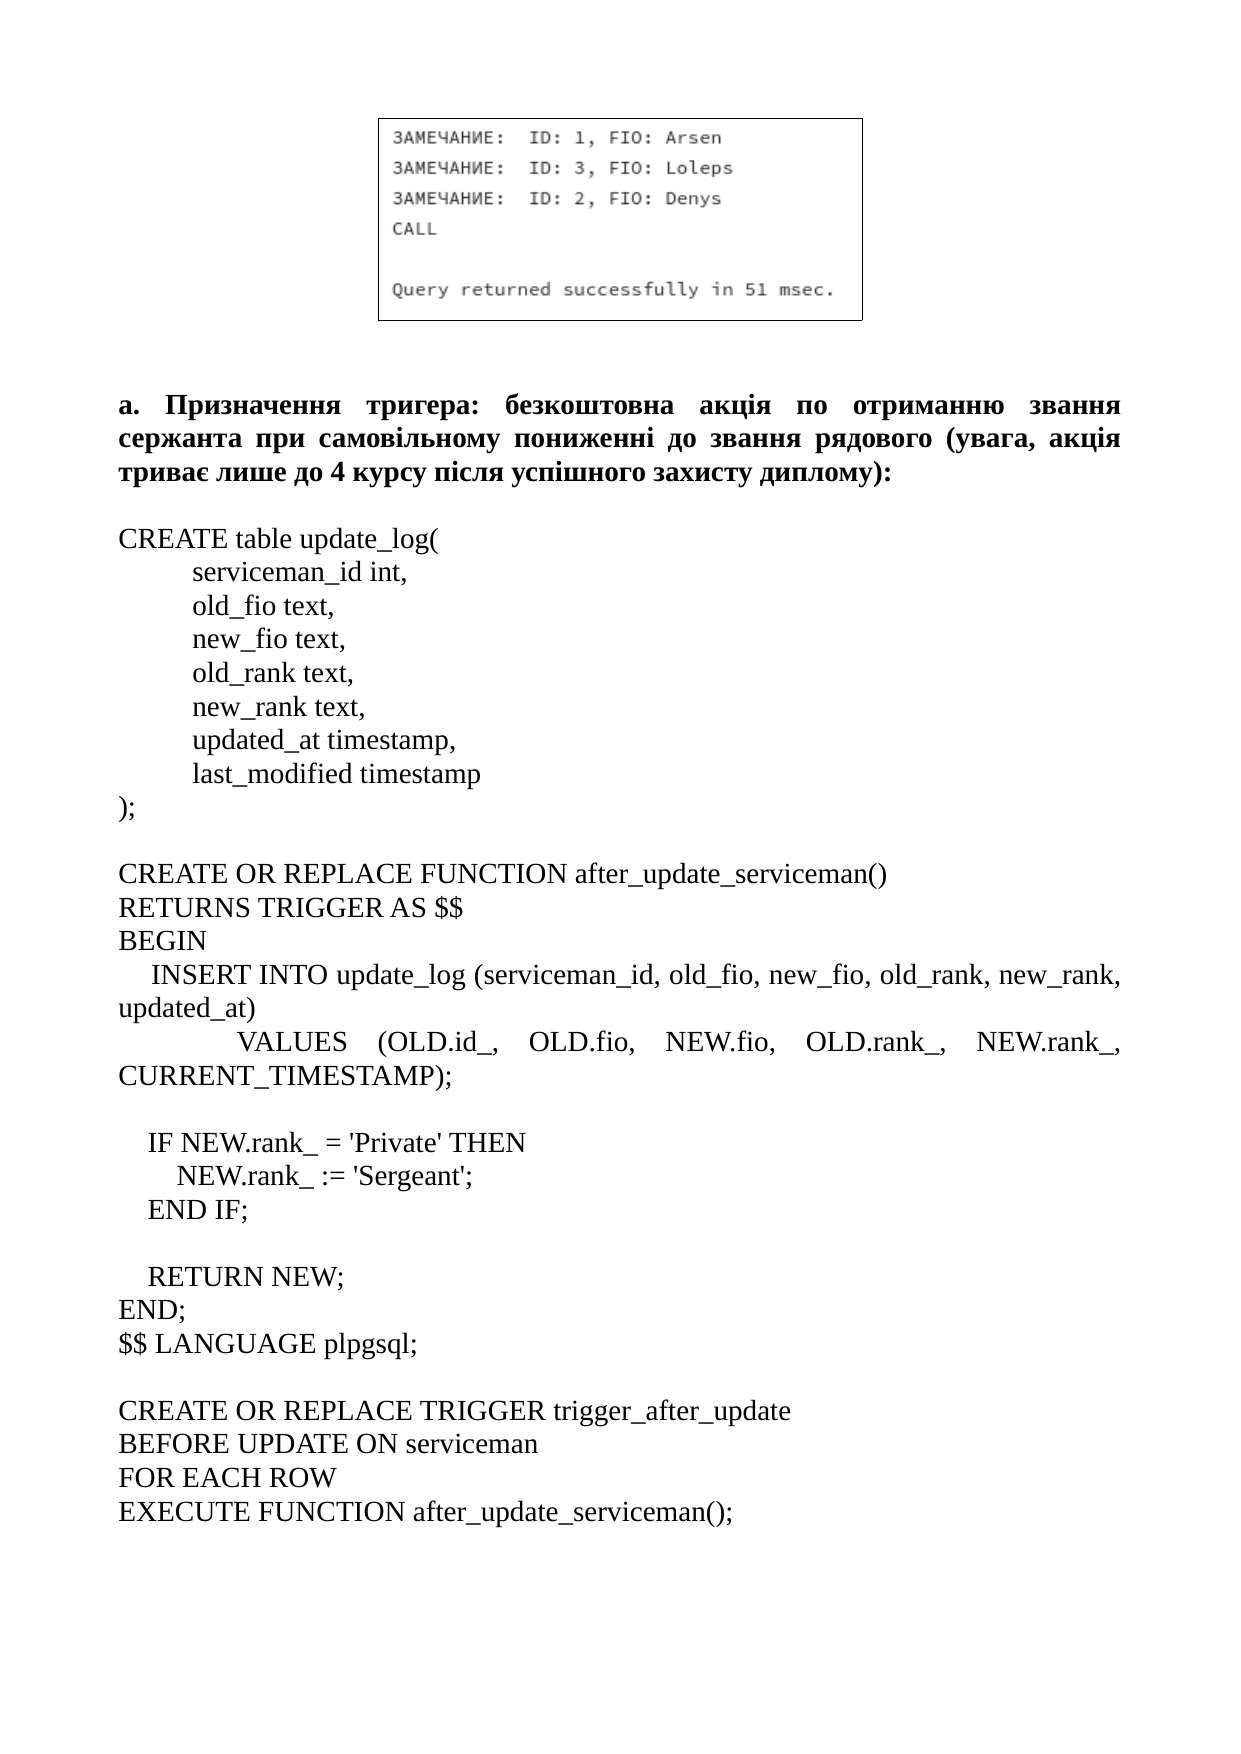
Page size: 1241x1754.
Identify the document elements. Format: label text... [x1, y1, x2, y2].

text END IF; [118, 1192, 1122, 1225]
text END; [118, 1292, 1122, 1326]
text IF NEW.rank_ = 'Private' THEN [118, 1125, 1122, 1158]
text ); [118, 789, 1122, 823]
text new_rank text, [118, 689, 1122, 722]
text updated_at timestamp, [118, 722, 1122, 756]
text new_fio text, [118, 622, 1122, 655]
text last_modified timestamp [118, 756, 1122, 789]
text CREATE OR REPLACE FUNCTION after_update_serviceman() [118, 856, 1122, 890]
text NEW.rank_ := 'Sergeant'; [118, 1158, 1122, 1192]
text RETURN NEW; [118, 1259, 1122, 1292]
text INSERT INTO update_log (serviceman_id, old_fio, new_fio, old_rank, new_rank, updated_at) [118, 957, 1122, 1024]
text BEGIN [118, 923, 1122, 957]
text VALUES (OLD.id_, OLD.fio, NEW.fio, OLD.rank_, NEW.rank_, CURRENT_TIMESTAMP); [118, 1024, 1122, 1091]
text serviceman_id int, [118, 554, 1122, 588]
text CREATE OR REPLACE TRIGGER trigger_after_update [118, 1393, 1122, 1427]
text old_fio text, [118, 588, 1122, 622]
picture [381, 121, 860, 317]
text EXECUTE FUNCTION after_update_serviceman(); [118, 1494, 1122, 1527]
text BEFORE UPDATE ON serviceman [118, 1427, 1122, 1460]
text $$ LANGUAGE plpgsql; [118, 1326, 1122, 1359]
text a. Призначення тригера: безкоштовна акція по отриманню звання сержанта при самовільному пониженні до звання рядового (увага, акція триває лише до 4 курсу після успішного захисту диплому): [118, 387, 1122, 487]
text old_rank text, [118, 655, 1122, 689]
text FOR EACH ROW [118, 1460, 1122, 1494]
text CREATE table update_log( [118, 521, 1122, 554]
text RETURNS TRIGGER AS $$ [118, 890, 1122, 923]
